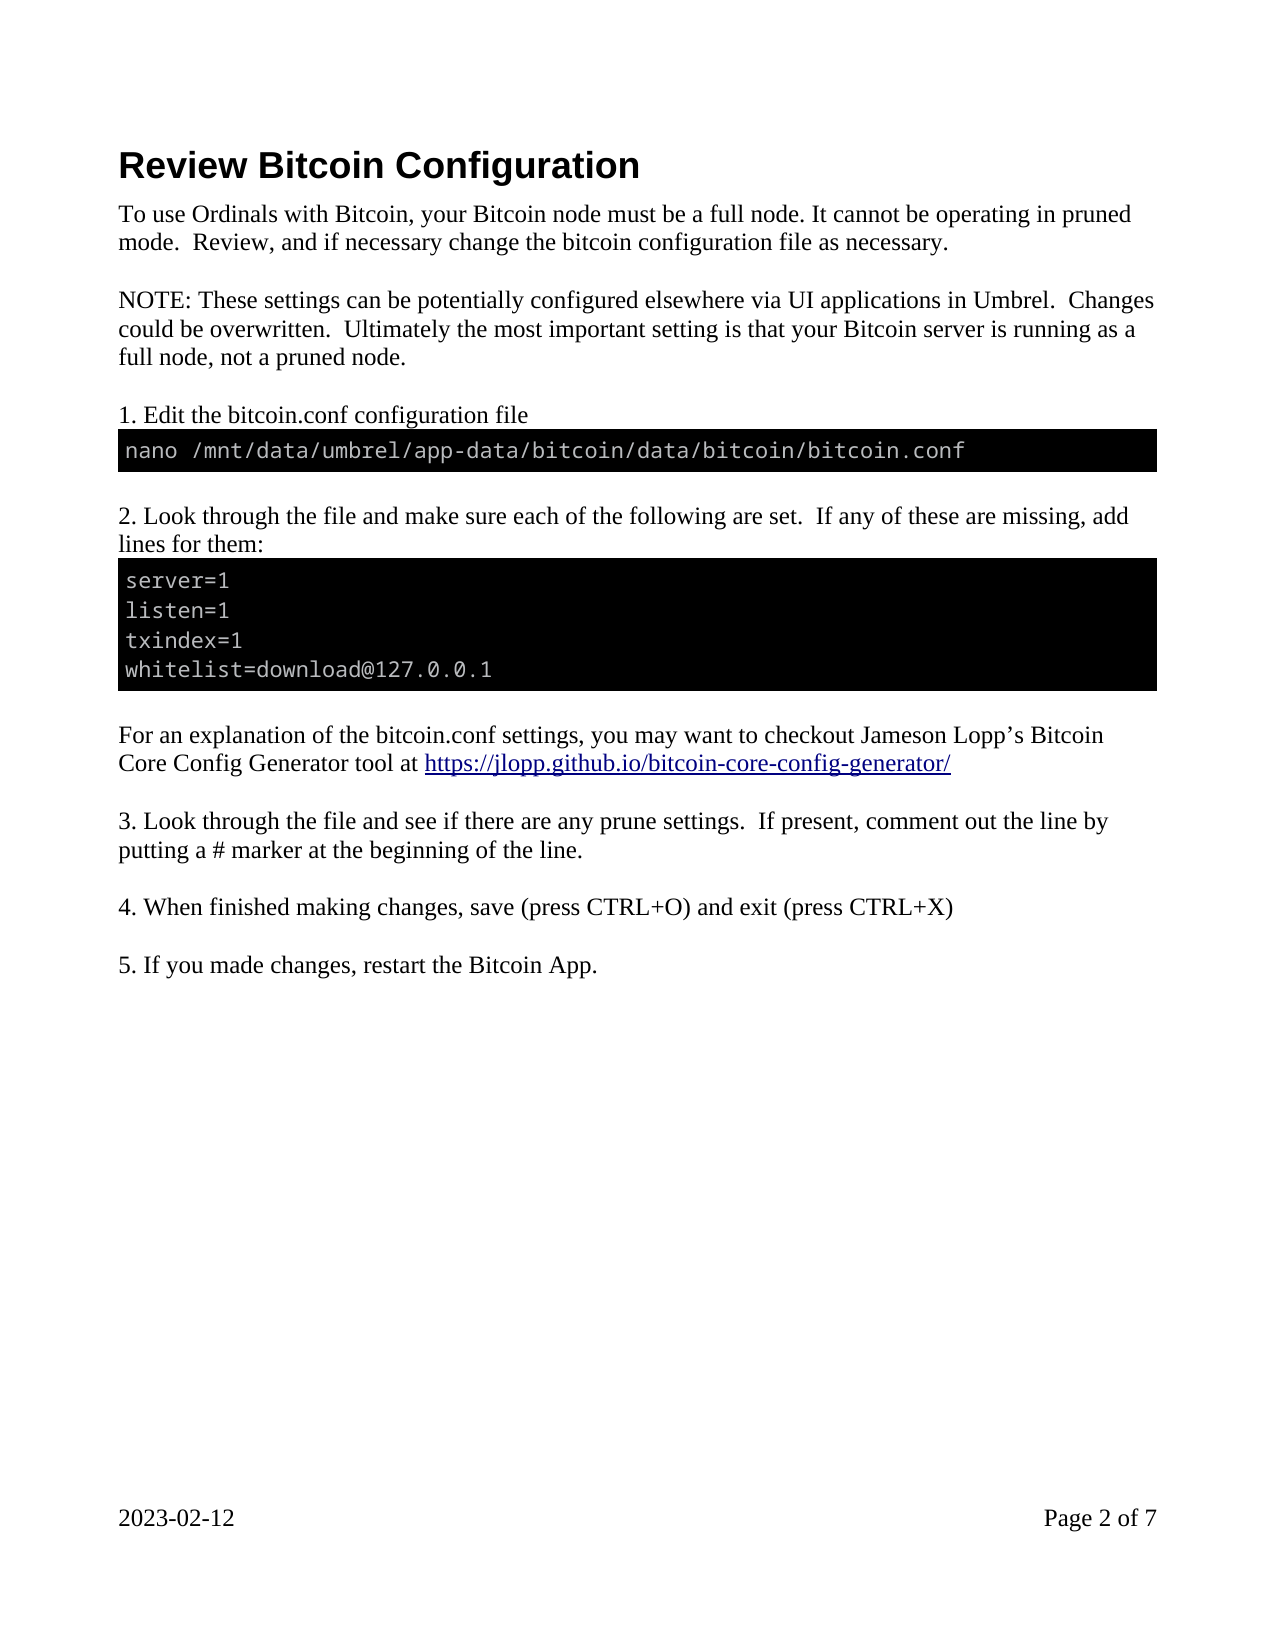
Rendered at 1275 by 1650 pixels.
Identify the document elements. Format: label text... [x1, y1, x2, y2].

table_header server=1 listen=1 txindex=1 whitelist=download@127.0.0.1 [119, 559, 1156, 690]
text For an explanation of the bitcoin.conf settings, you may want to checkout Jameson Lopp’s Bitcoin Core Config Generator tool at https://jlopp.github.io/bitcoin-core-config-generator/ [118, 720, 1157, 777]
text 2. Look through the file and make sure each of the following are set. If any of these are missing, add lines for them: [118, 501, 1157, 558]
text 5. If you made changes, restart the Bitcoin App. [118, 950, 1157, 978]
text 1. Edit the bitcoin.conf configuration file [118, 400, 1157, 429]
table_header nano /mnt/data/umbrel/app-data/bitcoin/data/bitcoin/bitcoin.conf [119, 430, 1156, 471]
text To use Ordinals with Bitcoin, your Bitcoin node must be a full node. It cannot be operating in pruned mode. Review, and if necessary change the bitcoin configuration file as necessary. [118, 199, 1157, 256]
text 4. When finished making changes, save (press CTRL+O) and exit (press CTRL+X) [118, 892, 1157, 921]
text NOTE: These settings can be potentially configured elsewhere via UI applications in Umbrel. Changes could be overwritten. Ultimately the most important setting is that your Bitcoin server is running as a full node, not a pruned node. [118, 285, 1157, 371]
subtitle Review Bitcoin Configuration [118, 143, 1157, 186]
text 3. Look through the file and see if there are any prune settings. If present, comment out the line by putting a # marker at the beginning of the line. [118, 806, 1157, 863]
